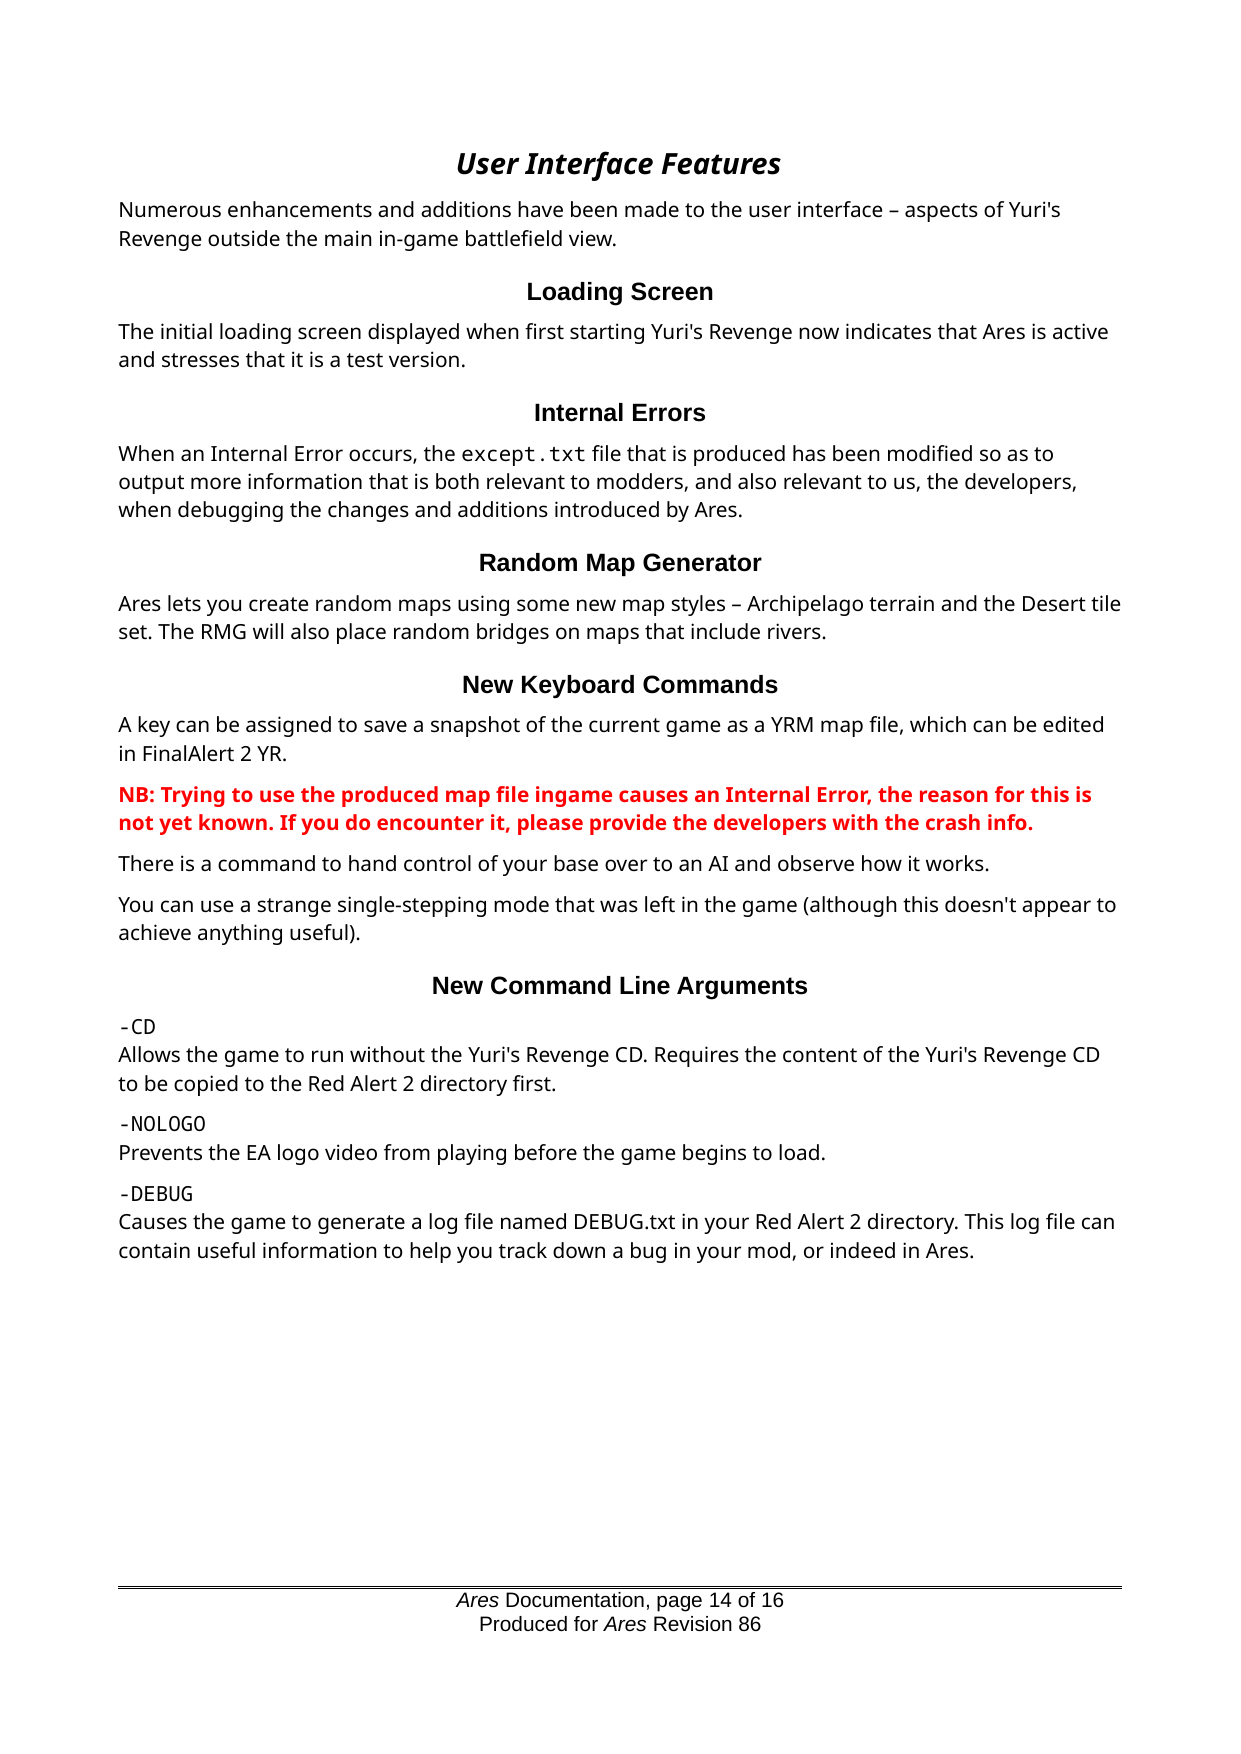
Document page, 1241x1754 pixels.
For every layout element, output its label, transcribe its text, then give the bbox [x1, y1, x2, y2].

text -NOLOGO Prevents the EA logo video from playing before the game begins to load. [118, 1109, 1122, 1166]
subtitle New Keyboard Commands [118, 670, 1122, 699]
subtitle New Command Line Arguments [118, 971, 1122, 1000]
text -DEBUG Causes the game to generate a log file named DEBUG.txt in your Red Alert 2 directory. This log file can contain useful information to help you track down a bug in your mod, or indeed in Ares. [118, 1179, 1122, 1264]
text The initial loading screen displayed when first starting Yuri's Revenge now indicates that Ares is active and stresses that it is a test version. [118, 317, 1122, 374]
text NB: Trying to use the produced map file ingame causes an Internal Error, the reason for this is not yet known. If you do encounter it, please provide the developers with the crash info. [118, 780, 1122, 837]
text There is a command to hand control of your base over to an AI and observe how it works. [118, 849, 1122, 878]
text When an Internal Error occurs, the except.txt file that is produced has been modified so as to output more information that is both relevant to modders, and also relevant to us, the developers, when debugging the changes and additions introduced by Ares. [118, 439, 1122, 524]
text -CD Allows the game to run without the Yuri's Revenge CD. Requires the content of the Yuri's Revenge CD to be copied to the Red Alert 2 directory first. [118, 1012, 1122, 1097]
subtitle Loading Screen [118, 276, 1122, 305]
subtitle Random Map Generator [118, 548, 1122, 577]
text Ares lets you create random maps using some new map styles – Archipelago terrain and the Desert tile set. The RMG will also place random bridges on maps that include rivers. [118, 589, 1122, 646]
text Numerous enhancements and additions have been made to the user interface – aspects of Yuri's Revenge outside the main in-game battlefield view. [118, 195, 1122, 252]
text A key can be assigned to save a snapshot of the current game as a YRM map file, which can be edited in FinalAlert 2 YR. [118, 710, 1122, 767]
subtitle User Interface Features [118, 143, 1122, 183]
subtitle Internal Errors [118, 398, 1122, 427]
text You can use a strange single-stepping mode that was left in the game (although this doesn't appear to achieve anything useful). [118, 890, 1122, 947]
